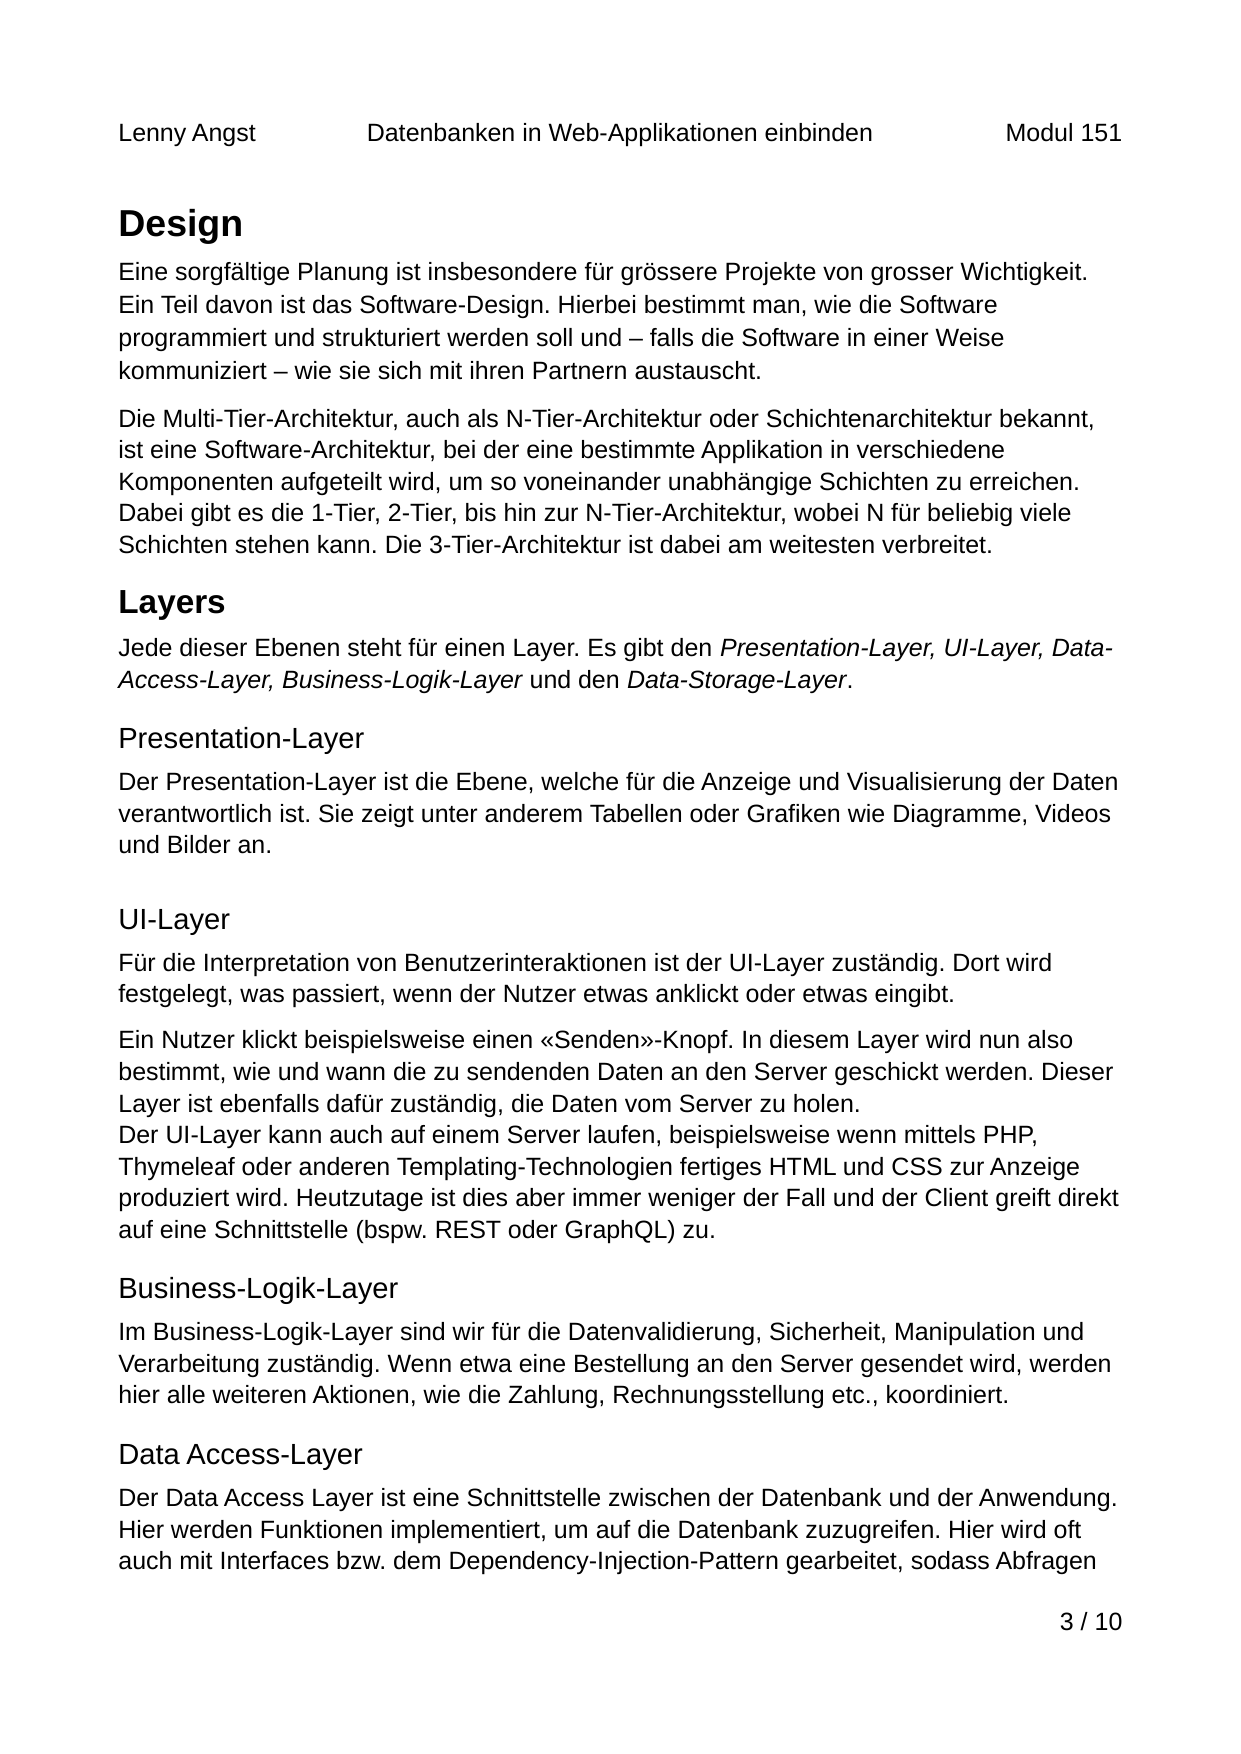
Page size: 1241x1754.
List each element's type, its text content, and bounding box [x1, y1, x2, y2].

subtitle Design [118, 201, 1122, 244]
text Für die Interpretation von Benutzerinteraktionen ist der UI-Layer zuständig. Dort wird festgelegt, was passiert, wenn der Nutzer etwas anklickt oder etwas eingibt. [118, 948, 1122, 1008]
text Der Presentation-Layer ist die Ebene, welche für die Anzeige und Visualisierung der Daten verantwortlich ist. Sie zeigt unter anderem Tabellen oder Grafiken wie Diagramme, Videos und Bilder an. [118, 767, 1122, 859]
subtitle UI-Layer [118, 902, 1122, 935]
text Ein Nutzer klickt beispielsweise einen «Senden»-Knopf. In diesem Layer wird nun also bestimmt, wie und wann die zu sendenden Daten an den Server geschickt werden. Dieser Layer ist ebenfalls dafür zuständig, die Daten vom Server zu holen. [118, 1025, 1122, 1117]
text Die Multi-Tier-Architektur, auch als N-Tier-Architektur oder Schichtenarchitektur bekannt, ist eine Software-Architektur, bei der eine bestimmte Applikation in verschiedene Komponenten aufgeteilt wird, um so voneinander unabhängige Schichten zu erreichen. [118, 404, 1122, 496]
text Der UI-Layer kann auch auf einem Server laufen, beispielsweise wenn mittels PHP, Thymeleaf oder anderen Templating-Technologien fertiges HTML und CSS zur Anzeige produziert wird. Heutzutage ist dies aber immer weniger der Fall und der Client greift direkt auf eine Schnittstelle (bspw. REST oder GraphQL) zu. [118, 1120, 1122, 1243]
subtitle Business-Logik-Layer [118, 1271, 1122, 1305]
subtitle Data Access-Layer [118, 1437, 1122, 1471]
text Jede dieser Ebenen steht für einen Layer. Es gibt den Presentation-Layer, UI-Layer, Data-Access-Layer, Business-Logik-Layer und den Data-Storage-Layer. [118, 633, 1122, 693]
text Im Business-Logik-Layer sind wir für die Datenvalidierung, Sicherheit, Manipulation und Verarbeitung zuständig. Wenn etwa eine Bestellung an den Server gesendet wird, werden hier alle weiteren Aktionen, wie die Zahlung, Rechnungsstellung etc., koordiniert. [118, 1317, 1122, 1409]
text Der Data Access Layer ist eine Schnittstelle zwischen der Datenbank und der Anwendung. Hier werden Funktionen implementiert, um auf die Datenbank zuzugreifen. Hier wird oft auch mit Interfaces bzw. dem Dependency-Injection-Pattern gearbeitet, sodass Abfragen [118, 1483, 1122, 1575]
subtitle Presentation-Layer [118, 721, 1122, 755]
text Eine sorgfältige Planung ist insbesondere für grössere Projekte von grosser Wichtigkeit. Ein Teil davon ist das Software-Design. Hierbei bestimmt man, wie die Software programmiert und strukturiert werden soll und – falls die Software in einer Weise kommuniziert – wie sie sich mit ihren Partnern austauscht. [118, 257, 1122, 385]
text Dabei gibt es die 1-Tier, 2-Tier, bis hin zur N-Tier-Architektur, wobei N für beliebig viele Schichten stehen kann. Die 3-Tier-Architektur ist dabei am weitesten verbreitet. [118, 498, 1122, 559]
subtitle Layers [118, 582, 1122, 621]
